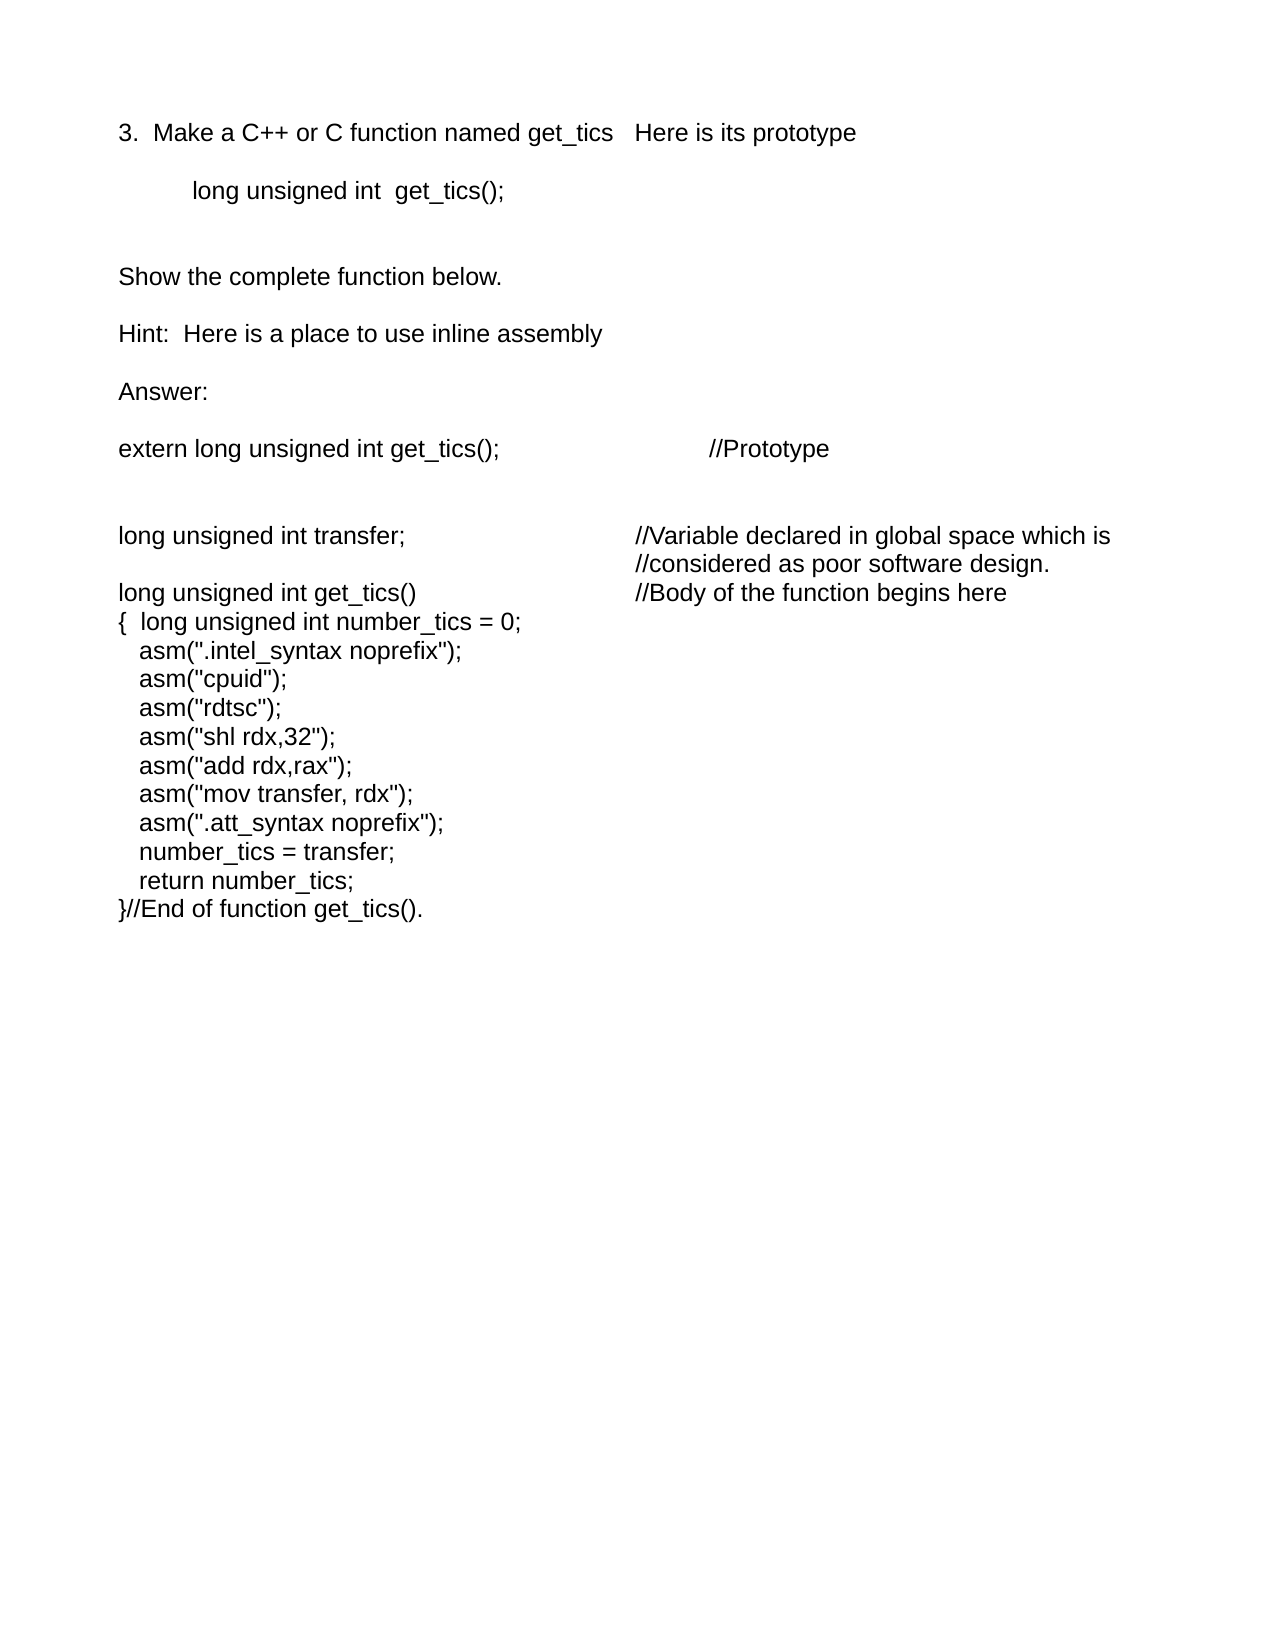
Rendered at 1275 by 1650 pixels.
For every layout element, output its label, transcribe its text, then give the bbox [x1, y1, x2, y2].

text asm("rdtsc"); [118, 693, 1157, 722]
text long unsigned int get_tics(); [118, 176, 1157, 204]
text extern long unsigned int get_tics(); //Prototype [118, 434, 1157, 463]
text }//End of function get_tics(). [118, 894, 1157, 923]
text asm("shl rdx,32"); [118, 722, 1157, 751]
text long unsigned int get_tics() //Body of the function begins here [118, 578, 1157, 607]
text asm(".att_syntax noprefix"); [118, 808, 1157, 837]
text //considered as poor software design. [118, 549, 1157, 578]
text number_tics = transfer; [118, 837, 1157, 866]
text return number_tics; [118, 866, 1157, 894]
text asm(".intel_syntax noprefix"); [118, 636, 1157, 664]
text asm("add rdx,rax"); [118, 751, 1157, 779]
text long unsigned int transfer; //Variable declared in global space which is [118, 521, 1157, 549]
text asm("mov transfer, rdx"); [118, 779, 1157, 808]
text Hint: Here is a place to use inline assembly [118, 319, 1157, 348]
text asm("cpuid"); [118, 664, 1157, 693]
text Answer: [118, 377, 1157, 406]
text { long unsigned int number_tics = 0; [118, 607, 1157, 636]
text 3. Make a C++ or C function named get_tics Here is its prototype [118, 118, 1157, 147]
text Show the complete function below. [118, 262, 1157, 291]
